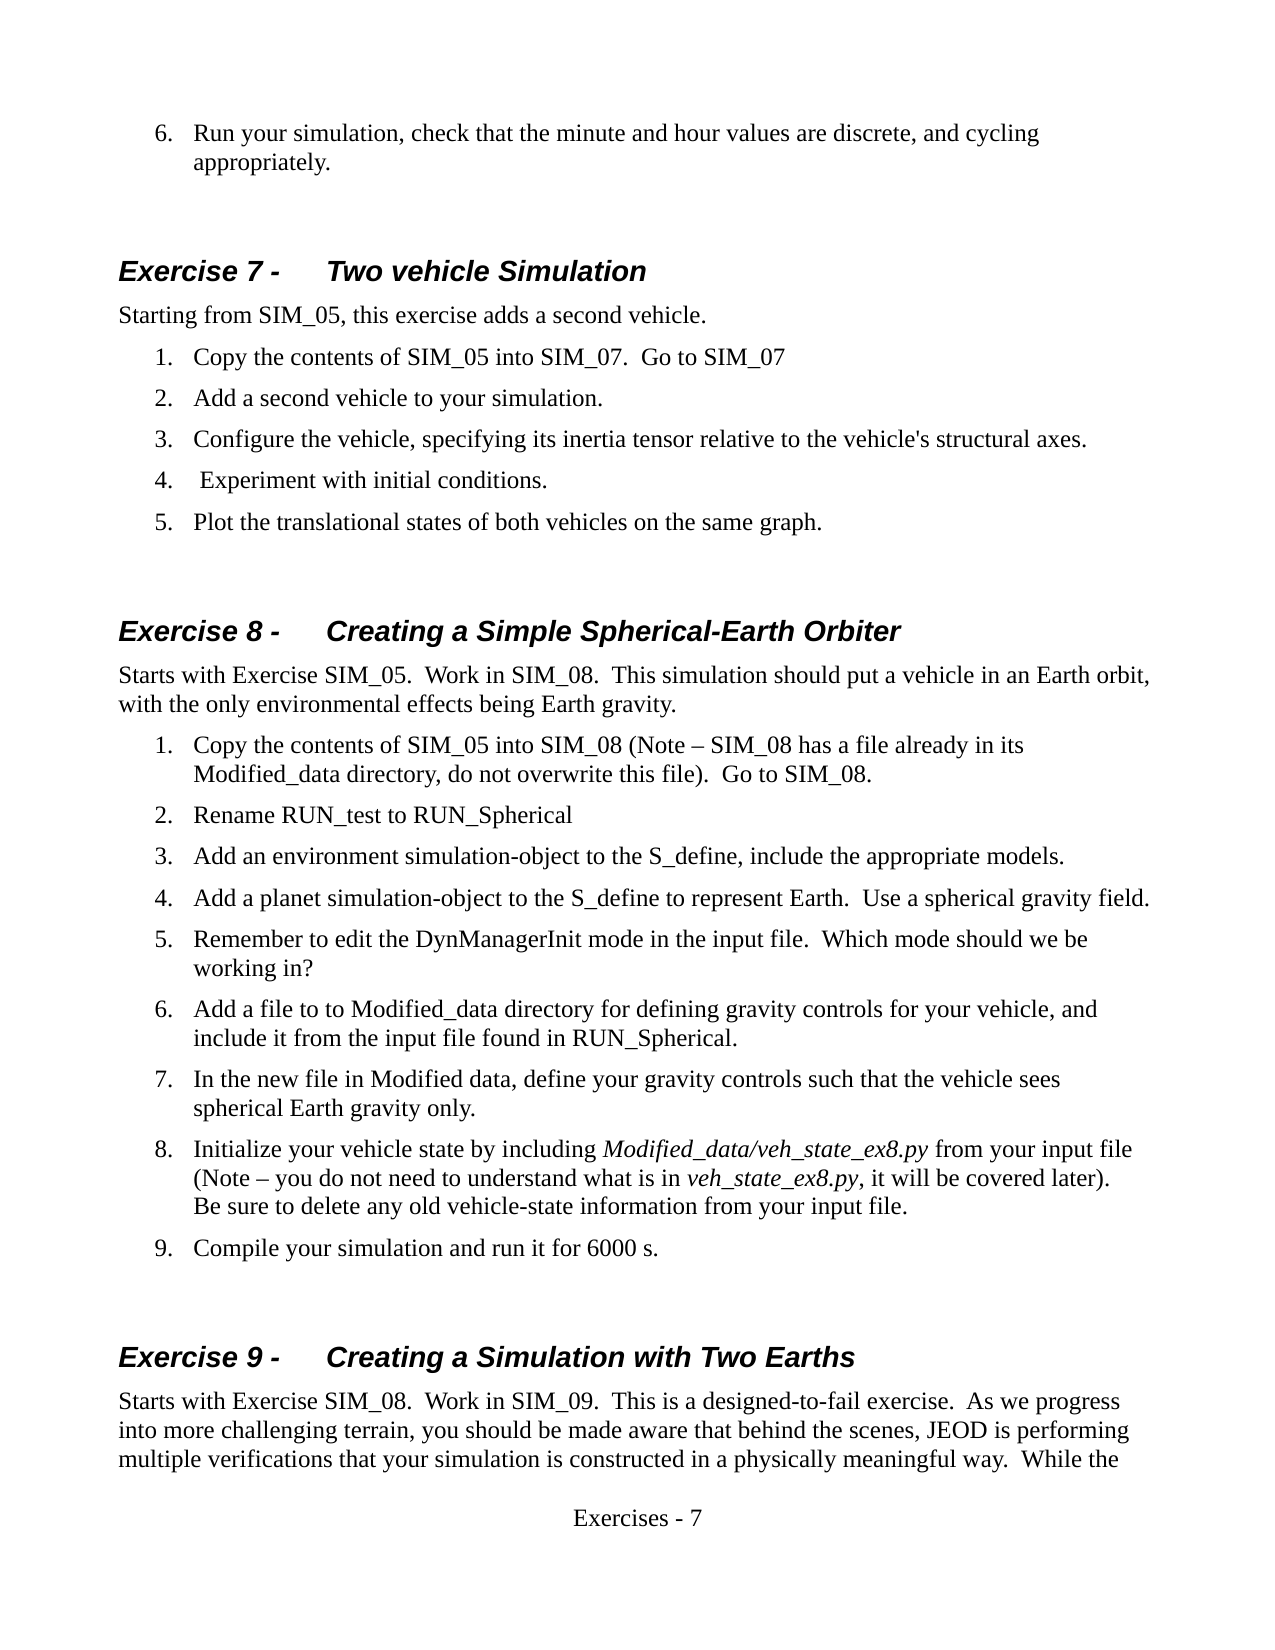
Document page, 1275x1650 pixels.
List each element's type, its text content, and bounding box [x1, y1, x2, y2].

list Rename RUN_test to RUN_Spherical [148, 800, 1157, 829]
list Remember to edit the DynManagerInit mode in the input file. Which mode should we be working in? [148, 924, 1157, 981]
subtitle Creating a Simple Spherical-Earth Orbiter [118, 614, 1157, 648]
list Add an environment simulation-object to the S_define, include the appropriate models. [148, 841, 1157, 870]
list Starts with Exercise SIM_05. Work in SIM_08. This simulation should put a vehicle in an Earth orbit, with the only environmental effects being Earth gravity. [118, 660, 1157, 718]
list Plot the translational states of both vehicles on the same graph. [148, 507, 1157, 535]
list Copy the contents of SIM_05 into SIM_08 (Note – SIM_08 has a file already in its Modified_data directory, do not overwrite this file). Go to SIM_08. [148, 730, 1157, 788]
list Copy the contents of SIM_05 into SIM_07. Go to SIM_07 [148, 342, 1157, 370]
list In the new file in Modified data, define your gravity controls such that the vehicle sees spherical Earth gravity only. [148, 1064, 1157, 1121]
subtitle Creating a Simulation with Two Earths [118, 1340, 1157, 1374]
list Starting from SIM_05, this exercise adds a second vehicle. [118, 300, 1157, 329]
list Add a second vehicle to your simulation. [148, 383, 1157, 412]
list Add a file to to Modified_data directory for defining gravity controls for your vehicle, and include it from the input file found in RUN_Spherical. [148, 994, 1157, 1051]
list Compile your simulation and run it for 6000 s. [148, 1233, 1157, 1261]
list Add a planet simulation-object to the S_define to represent Earth. Use a spherical gravity field. [148, 883, 1157, 911]
list Run your simulation, check that the minute and hour values are discrete, and cycling appropriately. [148, 118, 1157, 176]
list Experiment with initial conditions. [148, 465, 1157, 494]
subtitle Two vehicle Simulation [118, 254, 1157, 288]
list Initialize your vehicle state by including Modified_data/veh_state_ex8.py from your input file (Note – you do not need to understand what is in veh_state_ex8.py, it will be covered later). Be sure to delete any old vehicle-state information from your input file. [148, 1134, 1157, 1220]
list Starts with Exercise SIM_08. Work in SIM_09. This is a designed-to-fail exercise. As we progress into more challenging terrain, you should be made aware that behind the scenes, JEOD is performing multiple verifications that your simulation is constructed in a physically meaningful way. While the [118, 1386, 1157, 1472]
list Configure the vehicle, specifying its inertia tensor relative to the vehicle's structural axes. [148, 424, 1157, 453]
